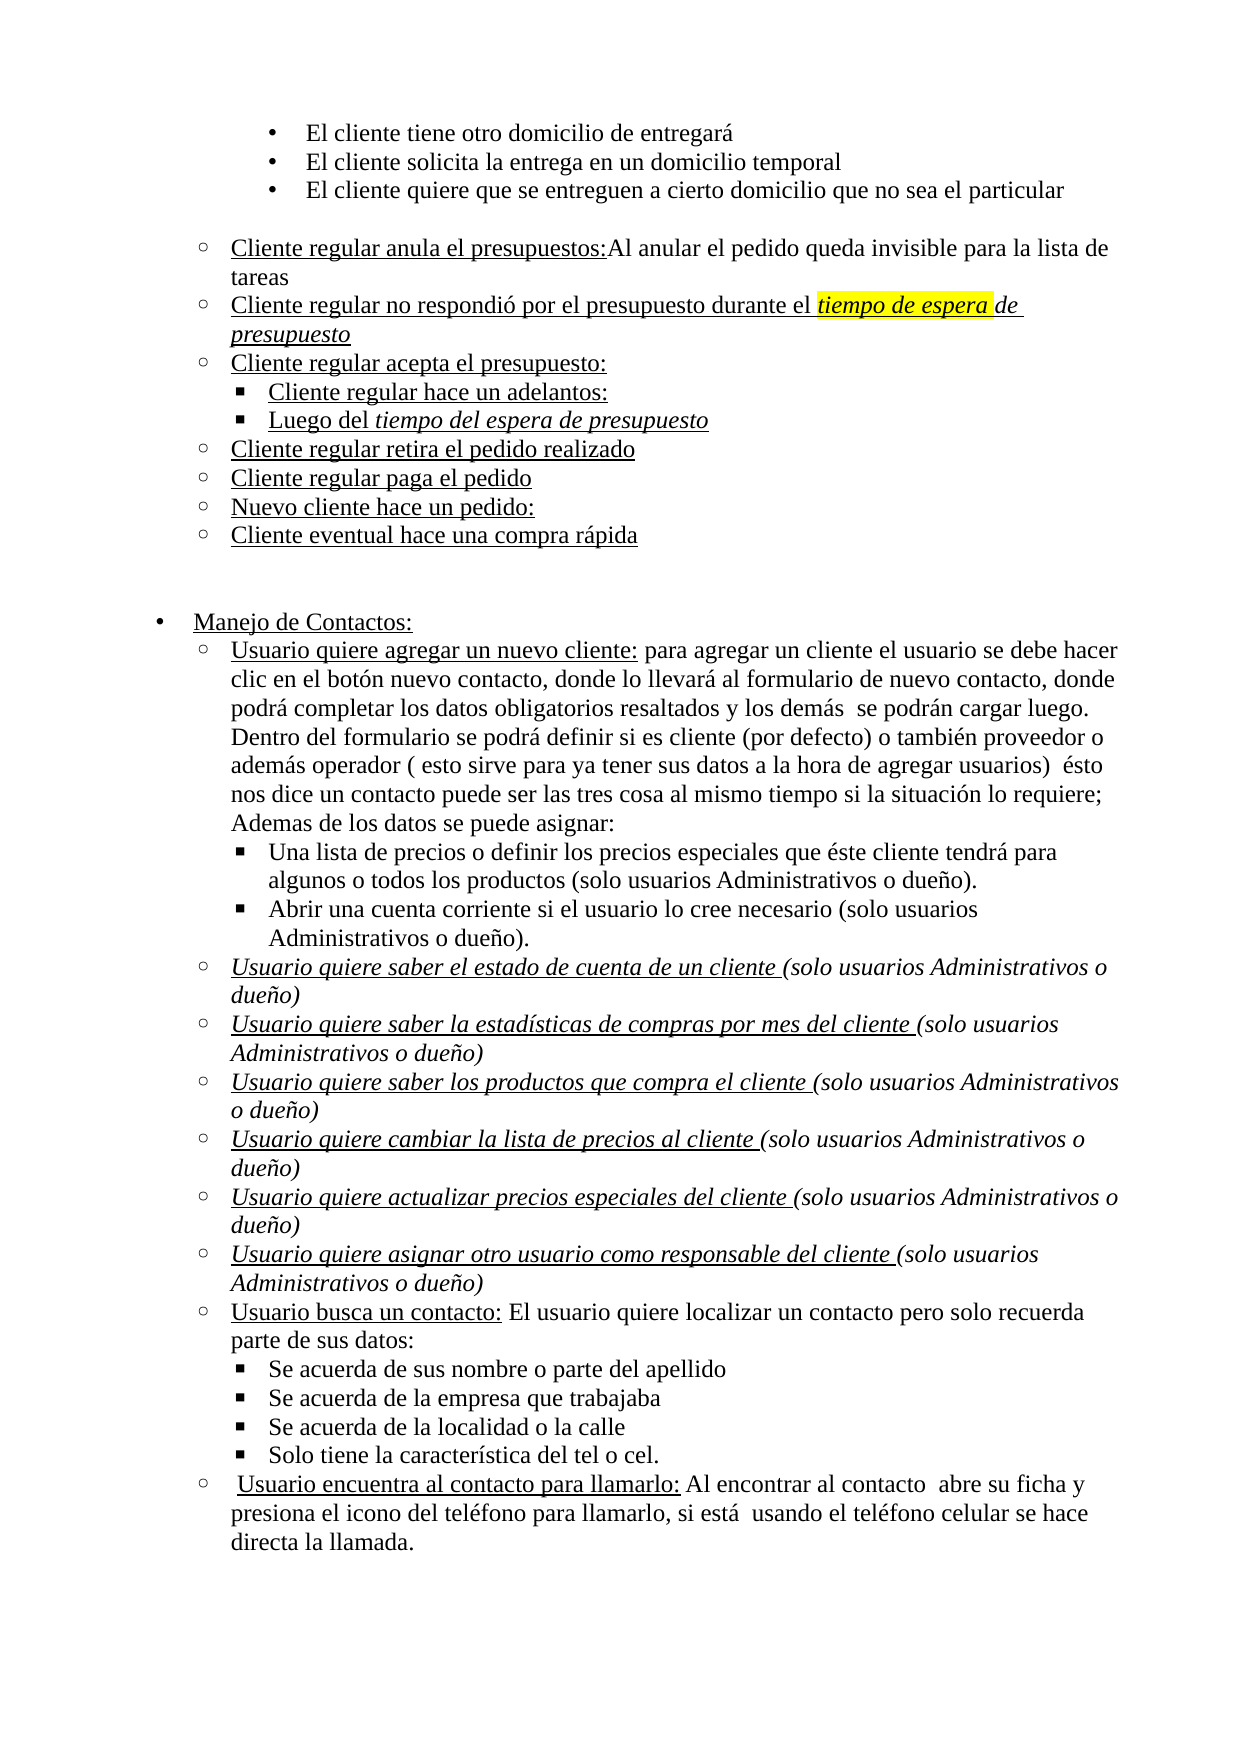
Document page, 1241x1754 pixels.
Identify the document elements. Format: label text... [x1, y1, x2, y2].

list Cliente regular no respondió por el presupuesto durante el tiempo de espera de presupuesto [193, 291, 1122, 348]
list Usuario quiere actualizar precios especiales del cliente (solo usuarios Administrativos o dueño) [193, 1182, 1122, 1239]
list Luego del tiempo del espera de presupuesto [231, 406, 1122, 434]
list Usuario quiere saber el estado de cuenta de un cliente (solo usuarios Administrativos o dueño) [193, 952, 1122, 1009]
list Cliente regular anula el presupuestos:Al anular el pedido queda invisible para la lista de tareas [193, 233, 1122, 291]
list Cliente regular hace un adelantos: [231, 377, 1122, 406]
list Abrir una cuenta corriente si el usuario lo cree necesario (solo usuarios Administrativos o dueño). [231, 894, 1122, 952]
list Manejo de Contactos: [156, 607, 1122, 636]
list Usuario quiere asignar otro usuario como responsable del cliente (solo usuarios Administrativos o dueño) [193, 1239, 1122, 1297]
list Cliente eventual hace una compra rápida [193, 521, 1122, 549]
list Una lista de precios o definir los precios especiales que éste cliente tendrá para algunos o todos los productos (solo usuarios Administrativos o dueño). [231, 837, 1122, 894]
list El cliente quiere que se entreguen a cierto domicilio que no sea el particular [268, 176, 1122, 204]
list El cliente tiene otro domicilio de entregará [268, 118, 1122, 147]
list Usuario quiere saber los productos que compra el cliente (solo usuarios Administrativos o dueño) [193, 1067, 1122, 1124]
list Nuevo cliente hace un pedido: [193, 492, 1122, 521]
list Cliente regular paga el pedido [193, 463, 1122, 492]
list El cliente solicita la entrega en un domicilio temporal [268, 147, 1122, 176]
list Usuario quiere saber la estadísticas de compras por mes del cliente (solo usuarios Administrativos o dueño) [193, 1009, 1122, 1067]
list Cliente regular retira el pedido realizado [193, 434, 1122, 463]
list Solo tiene la característica del tel o cel. [231, 1441, 1122, 1469]
list Usuario quiere cambiar la lista de precios al cliente (solo usuarios Administrativos o dueño) [193, 1124, 1122, 1182]
list Cliente regular acepta el presupuesto: [193, 348, 1122, 377]
list Se acuerda de la empresa que trabajaba [231, 1383, 1122, 1412]
list Usuario encuentra al contacto para llamarlo: Al encontrar al contacto abre su ficha y presiona el icono del teléfono para llamarlo, si está usando el teléfono celular se hace directa la llamada. [193, 1469, 1122, 1556]
list Usuario quiere agregar un nuevo cliente: para agregar un cliente el usuario se debe hacer clic en el botón nuevo contacto, donde lo llevará al formulario de nuevo contacto, donde podrá completar los datos obligatorios resaltados y los demás se podrán cargar luego. Dentro del formulario se podrá definir si es cliente (por defecto) o también proveedor o además operador ( esto sirve para ya tener sus datos a la hora de agregar usuarios) ésto nos dice un contacto puede ser las tres cosa al mismo tiempo si la situación lo requiere; Ademas de los datos se puede asignar: [193, 636, 1122, 837]
list Usuario busca un contacto: El usuario quiere localizar un contacto pero solo recuerda parte de sus datos: [193, 1297, 1122, 1354]
list Se acuerda de la localidad o la calle [231, 1412, 1122, 1441]
list Se acuerda de sus nombre o parte del apellido [231, 1354, 1122, 1383]
